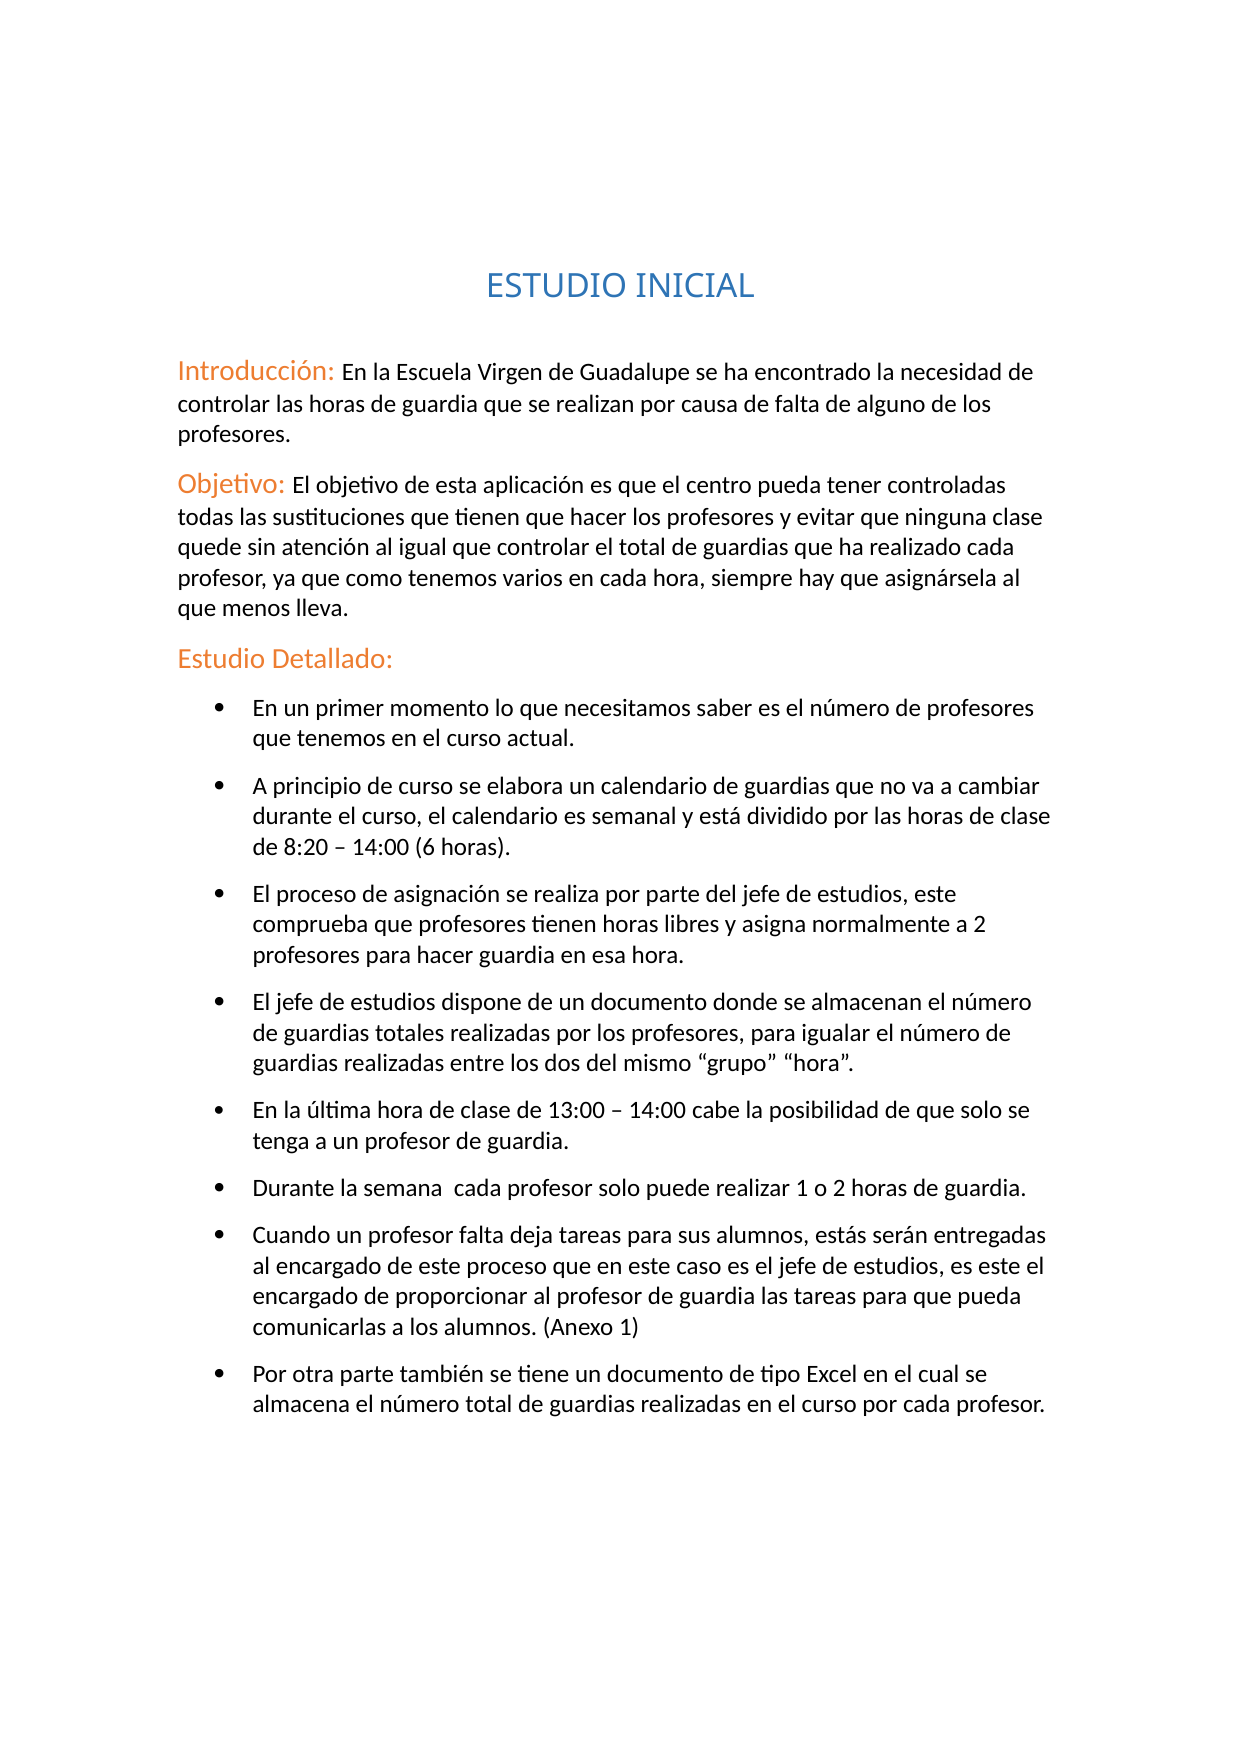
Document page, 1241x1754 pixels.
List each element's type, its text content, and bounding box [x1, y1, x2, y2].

list El proceso de asignación se realiza por parte del jefe de estudios, este comprueba que profesores tienen horas libres y asigna normalmente a 2 profesores para hacer guardia en esa hora. [215, 878, 1063, 969]
list A principio de curso se elabora un calendario de guardias que no va a cambiar durante el curso, el calendario es semanal y está dividido por las horas de clase de 8:20 – 14:00 (6 horas). [215, 770, 1063, 861]
list En la última hora de clase de 13:00 – 14:00 cabe la posibilidad de que solo se tenga a un profesor de guardia. [215, 1094, 1063, 1156]
text Estudio Detallado: [177, 640, 1063, 675]
list El jefe de estudios dispone de un documento donde se almacenan el número de guardias totales realizadas por los profesores, para igualar el número de guardias realizadas entre los dos del mismo “grupo” “hora”. [215, 986, 1063, 1078]
list Durante la semana cada profesor solo puede realizar 1 o 2 horas de guardia. [215, 1172, 1063, 1203]
list En un primer momento lo que necesitamos saber es el número de profesores que tenemos en el curso actual. [215, 692, 1063, 753]
text Objetivo: El objetivo de esta aplicación es que el centro pueda tener controladas todas las sustituciones que tienen que hacer los profesores y evitar que ninguna clase quede sin atención al igual que controlar el total de guardias que ha realizado cada profesor, ya que como tenemos varios en cada hora, siempre hay que asignársela al que menos lleva. [177, 465, 1063, 623]
list Por otra parte también se tiene un documento de tipo Excel en el cual se almacena el número total de guardias realizadas en el curso por cada profesor. [215, 1358, 1063, 1419]
text Introducción: En la Escuela Virgen de Guadalupe se ha encontrado la necesidad de controlar las horas de guardia que se realizan por causa de falta de alguno de los profesores. [177, 352, 1063, 449]
list Cuando un profesor falta deja tareas para sus alumnos, estás serán entregadas al encargado de este proceso que en este caso es el jefe de estudios, es este el encargado de proporcionar al profesor de guardia las tareas para que pueda comunicarlas a los alumnos. (Anexo 1) [215, 1219, 1063, 1341]
subtitle ESTUDIO INICIAL [177, 262, 1063, 307]
